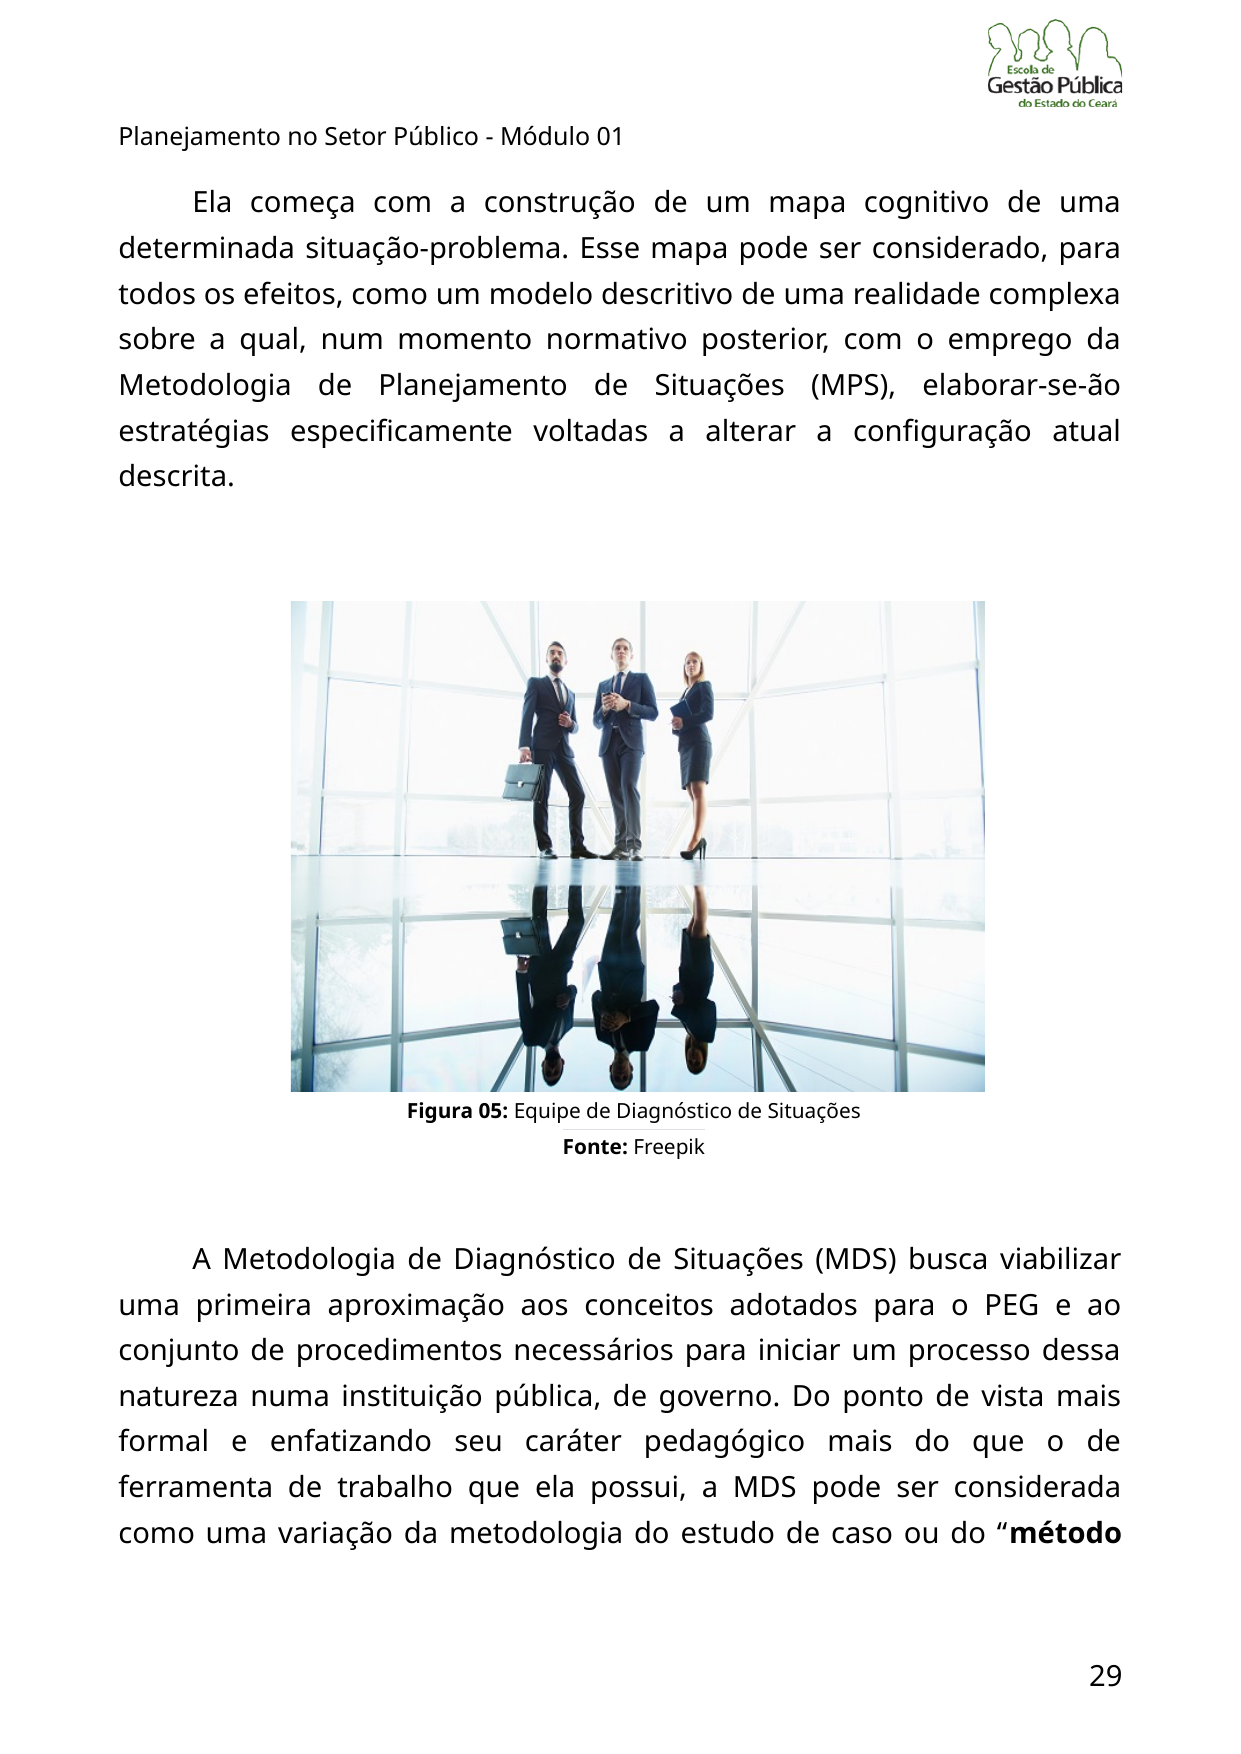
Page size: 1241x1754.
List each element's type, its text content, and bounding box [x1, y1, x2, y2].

text Figura 05: Equipe de Diagnóstico de Situações Fonte: Freepik [256, 602, 1011, 1193]
text A Metodologia de Diagnóstico de Situações (MDS) busca viabilizar uma primeira aproximação aos conceitos adotados para o PEG e ao conjunto de procedimentos necessários para iniciar um processo dessa natureza numa instituição pública, de governo. Do ponto de vista mais formal e enfatizando seu caráter pedagógico mais do que o de ferramenta de trabalho que ela possui, a MDS pode ser considerada como uma variação da metodologia do estudo de caso ou do “método [118, 1238, 1122, 1552]
picture [290, 601, 985, 1092]
text Ela começa com a construção de um mapa cognitivo de uma determinada situação-problema. Esse mapa pode ser considerado, para todos os efeitos, como um modelo descritivo de uma realidade complexa sobre a qual, num momento normativo posterior, com o emprego da Metodologia de Planejamento de Situações (MPS), elaborar-se-ão estratégias especificamente voltadas a alterar a configuração atual descrita. [118, 182, 1122, 495]
picture [118, 19, 1123, 107]
